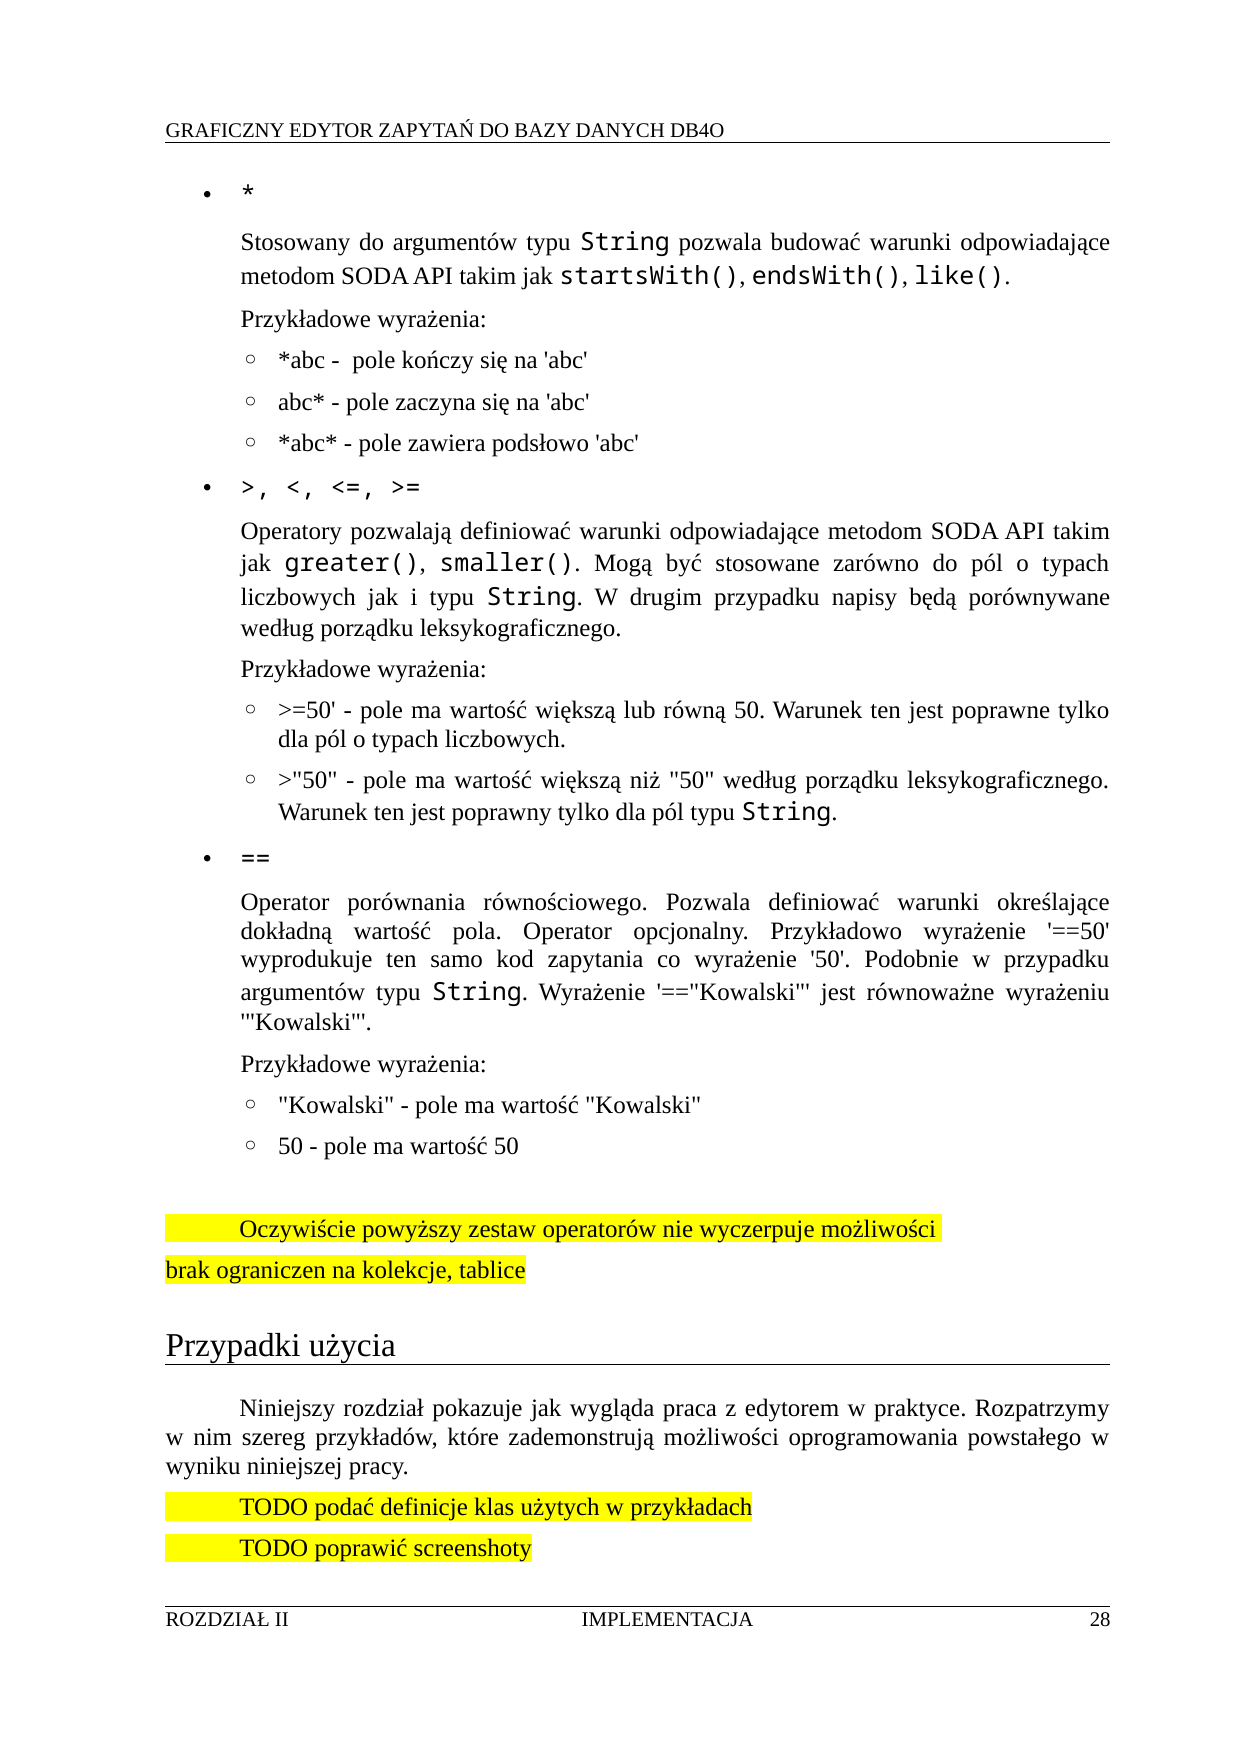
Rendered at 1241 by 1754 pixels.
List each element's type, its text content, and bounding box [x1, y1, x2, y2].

list 50 - pole ma wartość 50 [240, 1131, 1110, 1160]
text brak ograniczen na kolekcje, tablice [165, 1255, 1110, 1284]
list Operator porównania równościowego. Pozwala definiować warunki określające dokładną wartość pola. Operator opcjonalny. Przykładowo wyrażenie '==50' wyprodukuje ten samo kod zapytania co wyrażenie '50'. Podobnie w przypadku argumentów typu String. Wyrażenie '=="Kowalski"' jest równoważne wyrażeniu '"Kowalski"'. [203, 887, 1110, 1036]
list >, <, <=, >= [203, 469, 1110, 503]
list Przykładowe wyrażenia: [203, 1049, 1110, 1077]
text TODO poprawić screenshoty [165, 1533, 1110, 1562]
list >"50" - pole ma wartość większą niż "50" według porządku leksykograficznego. Warunek ten jest poprawny tylko dla pól typu String. [240, 765, 1110, 828]
list >=50' - pole ma wartość większą lub równą 50. Warunek ten jest poprawne tylko dla pól o typach liczbowych. [240, 695, 1110, 753]
list Stosowany do argumentów typu String pozwala budować warunki odpowiadające metodom SODA API takim jak startsWith(), endsWith(), like(). [203, 224, 1110, 292]
list "Kowalski" - pole ma wartość "Kowalski" [240, 1090, 1110, 1119]
text Niniejszy rozdział pokazuje jak wygląda praca z edytorem w praktyce. Rozpatrzymy w nim szereg przykładów, które zademonstrują możliwości oprogramowania powstałego w wyniku niniejszej pracy. [165, 1393, 1110, 1480]
list == [203, 841, 1110, 874]
list abc* - pole zaczyna się na 'abc' [240, 387, 1110, 416]
list *abc - pole kończy się na 'abc' [240, 346, 1110, 374]
list *abc* - pole zawiera podsłowo 'abc' [240, 428, 1110, 457]
list Przykładowe wyrażenia: [203, 304, 1110, 333]
list * [203, 177, 1110, 211]
list Przykładowe wyrażenia: [203, 654, 1110, 683]
subtitle Przypadki użycia [165, 1326, 1110, 1364]
list Operatory pozwalają definiować warunki odpowiadające metodom SODA API takim jak greater(), smaller(). Mogą być stosowane zarówno do pól o typach liczbowych jak i typu String. W drugim przypadku napisy będą porównywane według porządku leksykograficznego. [203, 516, 1110, 641]
text TODO podać definicje klas użytych w przykładach [165, 1492, 1110, 1521]
text Oczywiście powyższy zestaw operatorów nie wyczerpuje możliwości [165, 1214, 1110, 1242]
